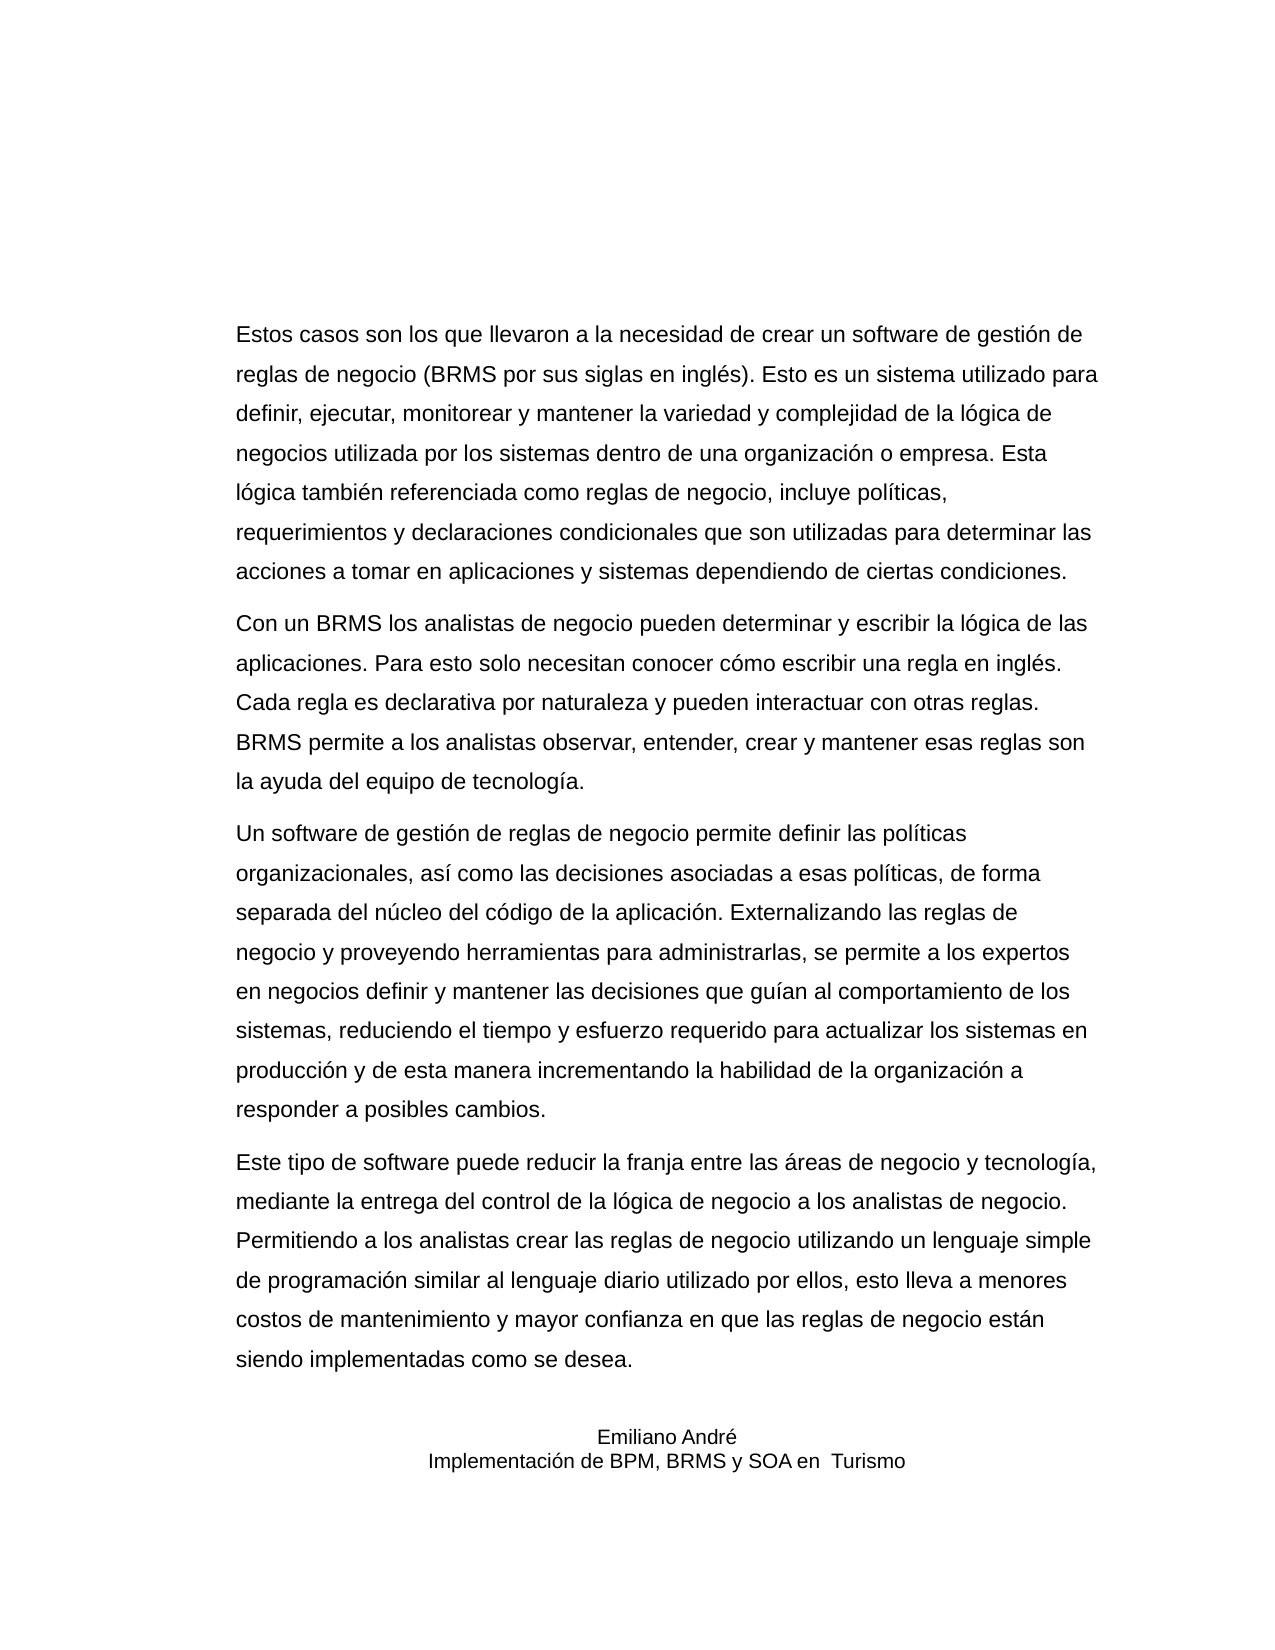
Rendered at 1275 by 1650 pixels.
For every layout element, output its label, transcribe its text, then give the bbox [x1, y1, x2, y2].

text Estos casos son los que llevaron a la necesidad de crear un software de gestión de reglas de negocio (BRMS por sus siglas en inglés). Esto es un sistema utilizado para definir, ejecutar, monitorear y mantener la variedad y complejidad de la lógica de negocios utilizada por los sistemas dentro de una organización o empresa. Esta lógica también referenciada como reglas de negocio, incluye políticas, requerimientos y declaraciones condicionales que son utilizadas para determinar las acciones a tomar en aplicaciones y sistemas dependiendo de ciertas condiciones. [236, 321, 1098, 584]
text Con un BRMS los analistas de negocio pueden determinar y escribir la lógica de las aplicaciones. Para esto solo necesitan conocer cómo escribir una regla en inglés. Cada regla es declarativa por naturaleza y pueden interactuar con otras reglas. BRMS permite a los analistas observar, entender, crear y mantener esas reglas son la ayuda del equipo de tecnología. [236, 610, 1098, 794]
text Este tipo de software puede reducir la franja entre las áreas de negocio y tecnología, mediante la entrega del control de la lógica de negocio a los analistas de negocio. Permitiendo a los analistas crear las reglas de negocio utilizando un lenguaje simple de programación similar al lenguaje diario utilizado por ellos, esto lleva a menores costos de mantenimiento y mayor confianza en que las reglas de negocio están siendo implementadas como se desea. [236, 1148, 1098, 1372]
text Un software de gestión de reglas de negocio permite definir las políticas organizacionales, así como las decisiones asociadas a esas políticas, de forma separada del núcleo del código de la aplicación. Externalizando las reglas de negocio y proveyendo herramientas para administrarlas, se permite a los expertos en negocios definir y mantener las decisiones que guían al comportamiento de los sistemas, reduciendo el tiempo y esfuerzo requerido para actualizar los sistemas en producción y de esta manera incrementando la habilidad de la organización a responder a posibles cambios. [236, 820, 1098, 1123]
